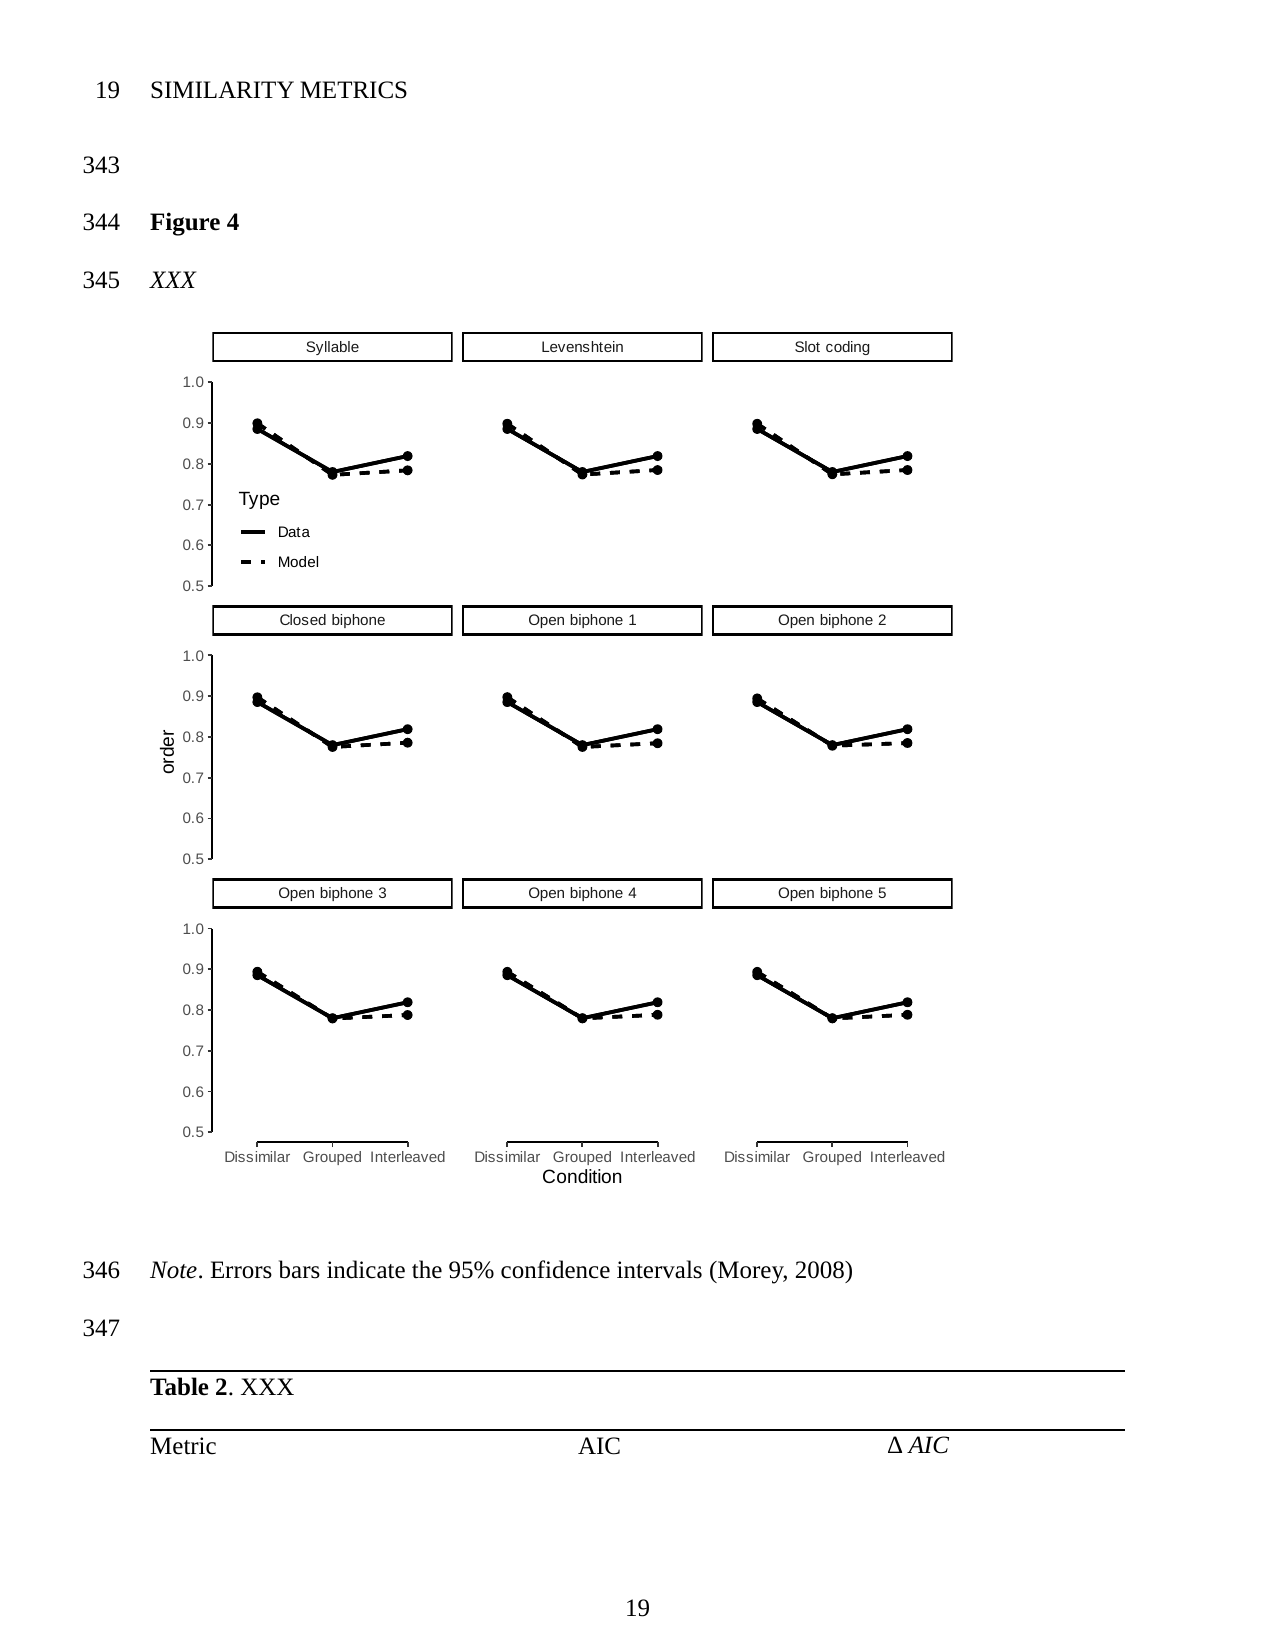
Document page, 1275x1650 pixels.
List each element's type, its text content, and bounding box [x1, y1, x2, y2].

table_cell [887, 1431, 1125, 1488]
table_header Table 2. XXX [150, 1372, 1125, 1429]
text XXX [150, 265, 1125, 294]
text Figure 4 [150, 207, 1125, 236]
table_cell AIC [578, 1431, 887, 1488]
text Note. Errors bars indicate the 95% confidence intervals (Morey, 2008) [150, 322, 1125, 1284]
table_cell Metric [150, 1431, 578, 1488]
